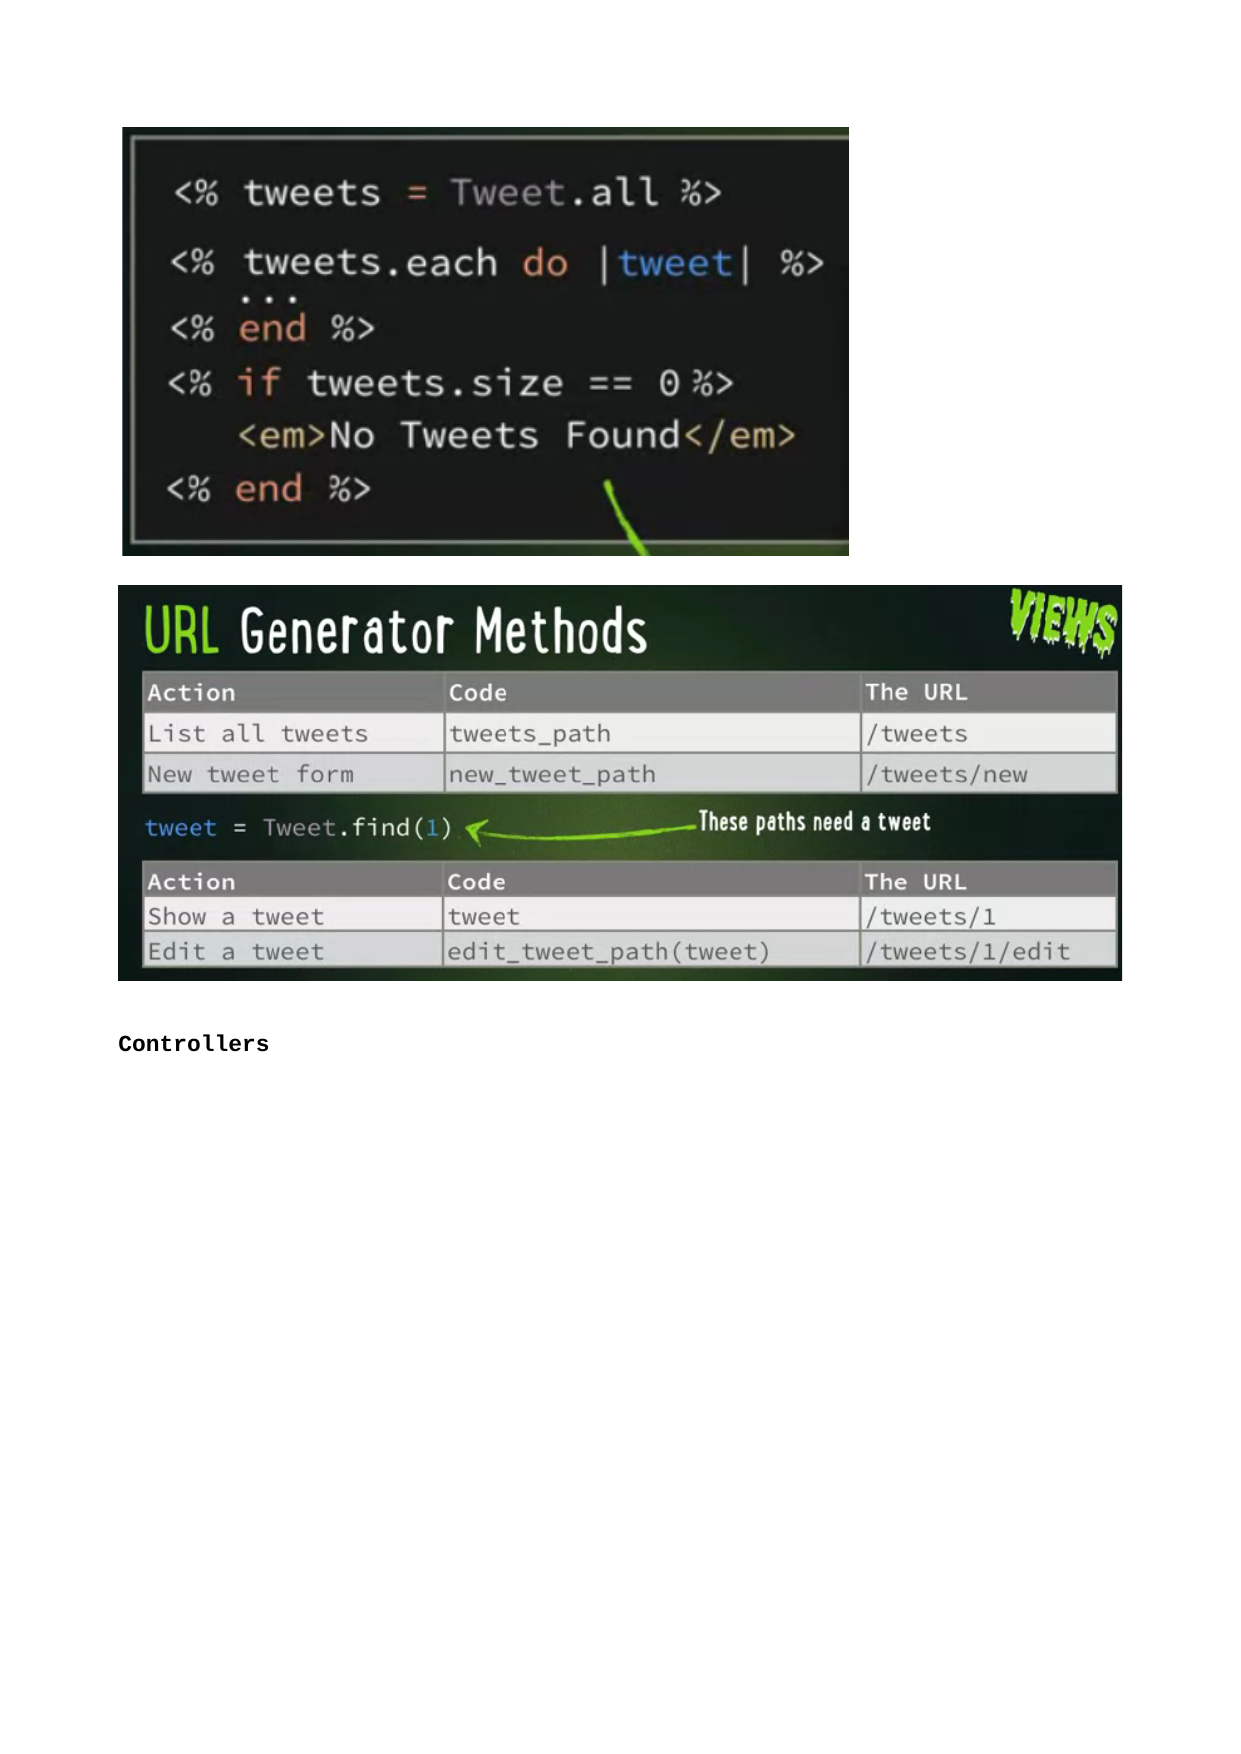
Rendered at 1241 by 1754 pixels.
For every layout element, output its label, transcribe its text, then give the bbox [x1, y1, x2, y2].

picture [122, 127, 849, 556]
picture [118, 585, 1123, 981]
text Controllers [118, 1032, 1122, 1058]
